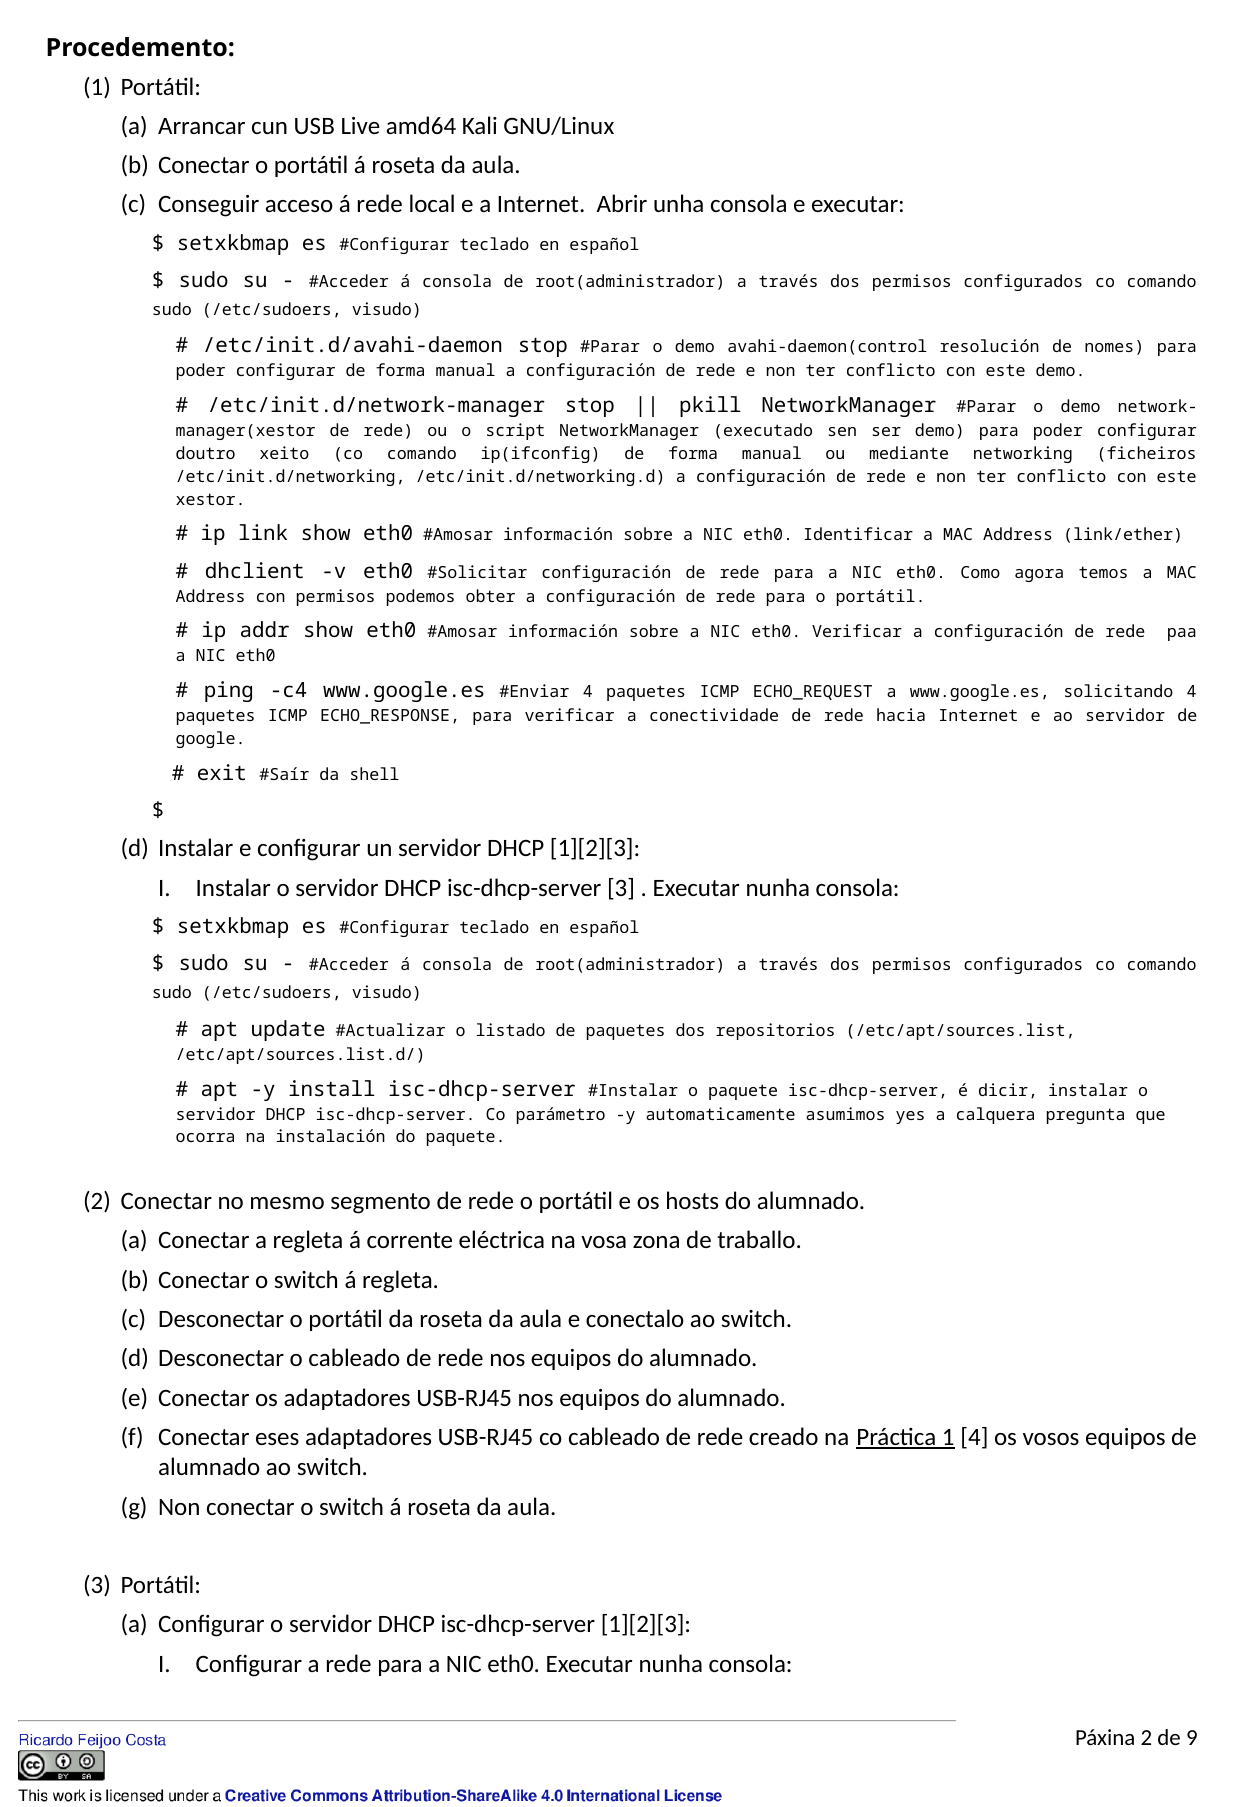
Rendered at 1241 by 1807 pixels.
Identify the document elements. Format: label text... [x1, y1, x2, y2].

list # ip addr show eth0 #Amosar información sobre a NIC eth0. Verificar a configuración de rede paa a NIC eth0 [140, 616, 1197, 667]
text Procedemento: [45, 30, 1197, 64]
list Configurar o servidor DHCP isc-dhcp-server [1][2][3]: [120, 1609, 1197, 1639]
list Instalar e configurar un servidor DHCP [1][2][3]: [120, 832, 1197, 863]
list # /etc/init.d/network-manager stop || pkill NetworkManager #Parar o demo network-manager(xestor de rede) ou o script NetworkManager (executado sen ser demo) para poder configurar doutro xeito (co comando ip(ifconfig) de forma manual ou mediante networking (ficheiros /etc/init.d/networking, /etc/init.d/networking.d) a configuración de rede e non ter conflicto con este xestor. [140, 391, 1197, 510]
list Configurar a rede para a NIC eth0. Executar nunha consola: [158, 1648, 1197, 1678]
list Non conectar o switch á roseta da aula. [120, 1491, 1197, 1521]
list Desconectar o portátil da roseta da aula e conectalo ao switch. [120, 1303, 1197, 1334]
list $ setxkbmap es #Configurar teclado en español [116, 911, 1197, 939]
list Conectar eses adaptadores USB-RJ45 co cableado de rede creado na Práctica 1 [4] os vosos equipos de alumnado ao switch. [120, 1421, 1197, 1482]
list # ping -c4 www.google.es #Enviar 4 paquetes ICMP ECHO_REQUEST a www.google.es, solicitando 4 paquetes ICMP ECHO_RESPONSE, para verificar a conectividade de rede hacia Internet e ao servidor de google. [140, 676, 1197, 749]
list # ip link show eth0 #Amosar información sobre a NIC eth0. Identificar a MAC Address (link/ether) [140, 518, 1197, 547]
picture [8, 1715, 957, 1806]
list $ setxkbmap es #Configurar teclado en español [116, 228, 1197, 256]
list Conectar o switch á regleta. [120, 1264, 1197, 1294]
list Conseguir acceso á rede local e a Internet. Abrir unha consola e executar: [120, 188, 1197, 219]
list $ sudo su - #Acceder á consola de root(administrador) a través dos permisos configurados co comando sudo (/etc/sudoers, visudo) [116, 948, 1197, 1005]
list Instalar o servidor DHCP isc-dhcp-server [3] . Executar nunha consola: [158, 872, 1197, 902]
list # /etc/init.d/avahi-daemon stop #Parar o demo avahi-daemon(control resolución de nomes) para poder configurar de forma manual a configuración de rede e non ter conflicto con este demo. [140, 331, 1197, 382]
list # exit #Saír da shell [116, 758, 1197, 787]
list Conectar a regleta á corrente eléctrica na vosa zona de traballo. [120, 1225, 1197, 1255]
list # apt -y install isc-dhcp-server #Instalar o paquete isc-dhcp-server, é dicir, instalar o servidor DHCP isc-dhcp-server. Co parámetro -y automaticamente asumimos yes a calquera pregunta que ocorra na instalación do paquete. [140, 1074, 1197, 1148]
list Conectar no mesmo segmento de rede o portátil e os hosts do alumnado. [83, 1185, 1197, 1216]
list # dhclient -v eth0 #Solicitar configuración de rede para a NIC eth0. Como agora temos a MAC Address con permisos podemos obter a configuración de rede para o portátil. [140, 556, 1197, 607]
list Portátil: [83, 1569, 1197, 1600]
list Conectar os adaptadores USB-RJ45 nos equipos do alumnado. [120, 1382, 1197, 1412]
list $ sudo su - #Acceder á consola de root(administrador) a través dos permisos configurados co comando sudo (/etc/sudoers, visudo) [116, 265, 1197, 322]
list Arrancar cun USB Live amd64 Kali GNU/Linux [120, 110, 1197, 141]
list Conectar o portátil á roseta da aula. [120, 149, 1197, 180]
list # apt update #Actualizar o listado de paquetes dos repositorios (/etc/apt/sources.list, /etc/apt/sources.list.d/) [140, 1014, 1197, 1065]
list $ [116, 795, 1197, 824]
list Desconectar o cableado de rede nos equipos do alumnado. [120, 1342, 1197, 1373]
list Portátil: [83, 71, 1197, 101]
